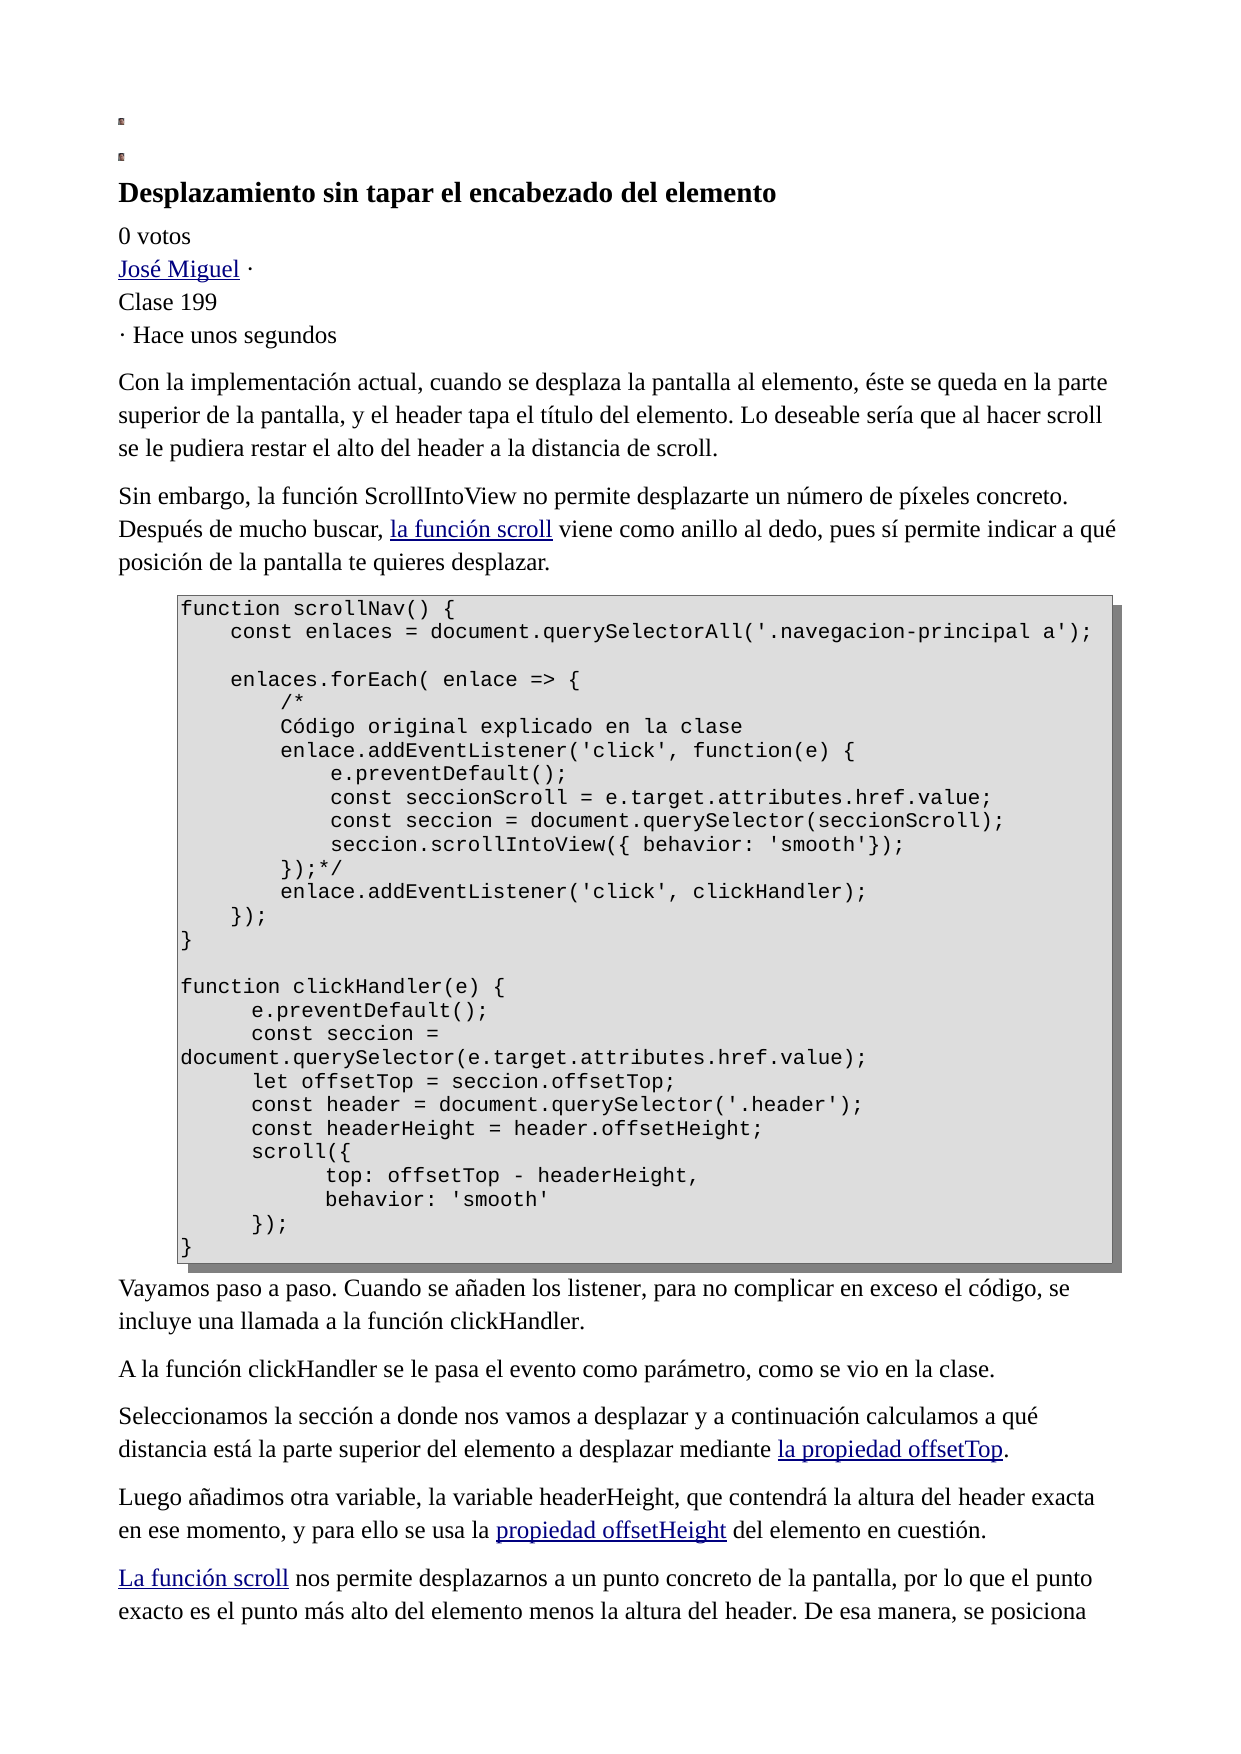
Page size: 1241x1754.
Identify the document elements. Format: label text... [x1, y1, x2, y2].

picture [118, 118, 125, 125]
text const header = document.querySelector('.header'); [178, 1091, 1112, 1115]
text seccion.scrollIntoView({ behavior: 'smooth'}); [178, 831, 1112, 855]
text });*/ [178, 855, 1112, 878]
text La función scroll nos permite desplazarnos a un punto concreto de la pantalla, por lo que el punto exacto es el punto más alto del elemento menos la altura del header. De esa manera, se posiciona [118, 1563, 1122, 1624]
text Clase 199 [118, 287, 1122, 316]
text function scrollNav() { [178, 596, 1112, 618]
text function clickHandler(e) { [178, 973, 1112, 997]
text · Hace unos segundos [118, 320, 1122, 348]
text Código original explicado en la clase [178, 713, 1112, 737]
text enlace.addEventListener('click', function(e) { [178, 737, 1112, 760]
text } [178, 926, 1112, 949]
text const seccionScroll = e.target.attributes.href.value; [178, 784, 1112, 807]
text } [178, 1233, 1112, 1263]
text Luego añadimos otra variable, la variable headerHeight, que contendrá la altura del header exacta en ese momento, y para ello se usa la propiedad offsetHeight del elemento en cuestión. [118, 1482, 1122, 1544]
text }); [178, 902, 1112, 926]
text top: offsetTop - headerHeight, [178, 1162, 1112, 1186]
text const headerHeight = header.offsetHeight; [178, 1115, 1112, 1138]
text Vayamos paso a paso. Cuando se añaden los listener, para no complicar en exceso el código, se incluye una llamada a la función clickHandler. [118, 1273, 1122, 1335]
text const enlaces = document.querySelectorAll('.navegacion-principal a'); [178, 618, 1112, 642]
text José Miguel · [118, 254, 1122, 282]
text enlaces.forEach( enlace => { [178, 666, 1112, 689]
text }); [178, 1209, 1112, 1233]
text Seleccionamos la sección a donde nos vamos a desplazar y a continuación calculamos a qué distancia está la parte superior del elemento a desplazar mediante la propiedad offsetTop. [118, 1401, 1122, 1463]
text const seccion = document.querySelector(seccionScroll); [178, 807, 1112, 831]
text scroll({ [178, 1138, 1112, 1162]
text Con la implementación actual, cuando se desplaza la pantalla al elemento, éste se queda en la parte superior de la pantalla, y el header tapa el título del elemento. Lo deseable sería que al hacer scroll se le pudiera restar el alto del header a la distancia de scroll. [118, 367, 1122, 462]
text let offsetTop = seccion.offsetTop; [178, 1068, 1112, 1091]
text e.preventDefault(); [178, 997, 1112, 1020]
picture [118, 153, 125, 161]
text /* [178, 689, 1112, 713]
subtitle Desplazamiento sin tapar el encabezado del elemento [118, 175, 1122, 208]
text e.preventDefault(); [178, 760, 1112, 784]
text 0 votos [118, 221, 1122, 249]
text enlace.addEventListener('click', clickHandler); [178, 878, 1112, 902]
text behavior: 'smooth' [178, 1186, 1112, 1209]
text Sin embargo, la función ScrollIntoView no permite desplazarte un número de píxeles concreto. Después de mucho buscar, la función scroll viene como anillo al dedo, pues sí permite indicar a qué posición de la pantalla te quieres desplazar. [118, 481, 1122, 576]
text A la función clickHandler se le pasa el evento como parámetro, como se vio en la clase. [118, 1354, 1122, 1383]
text const seccion = document.querySelector(e.target.attributes.href.value); [178, 1020, 1112, 1068]
